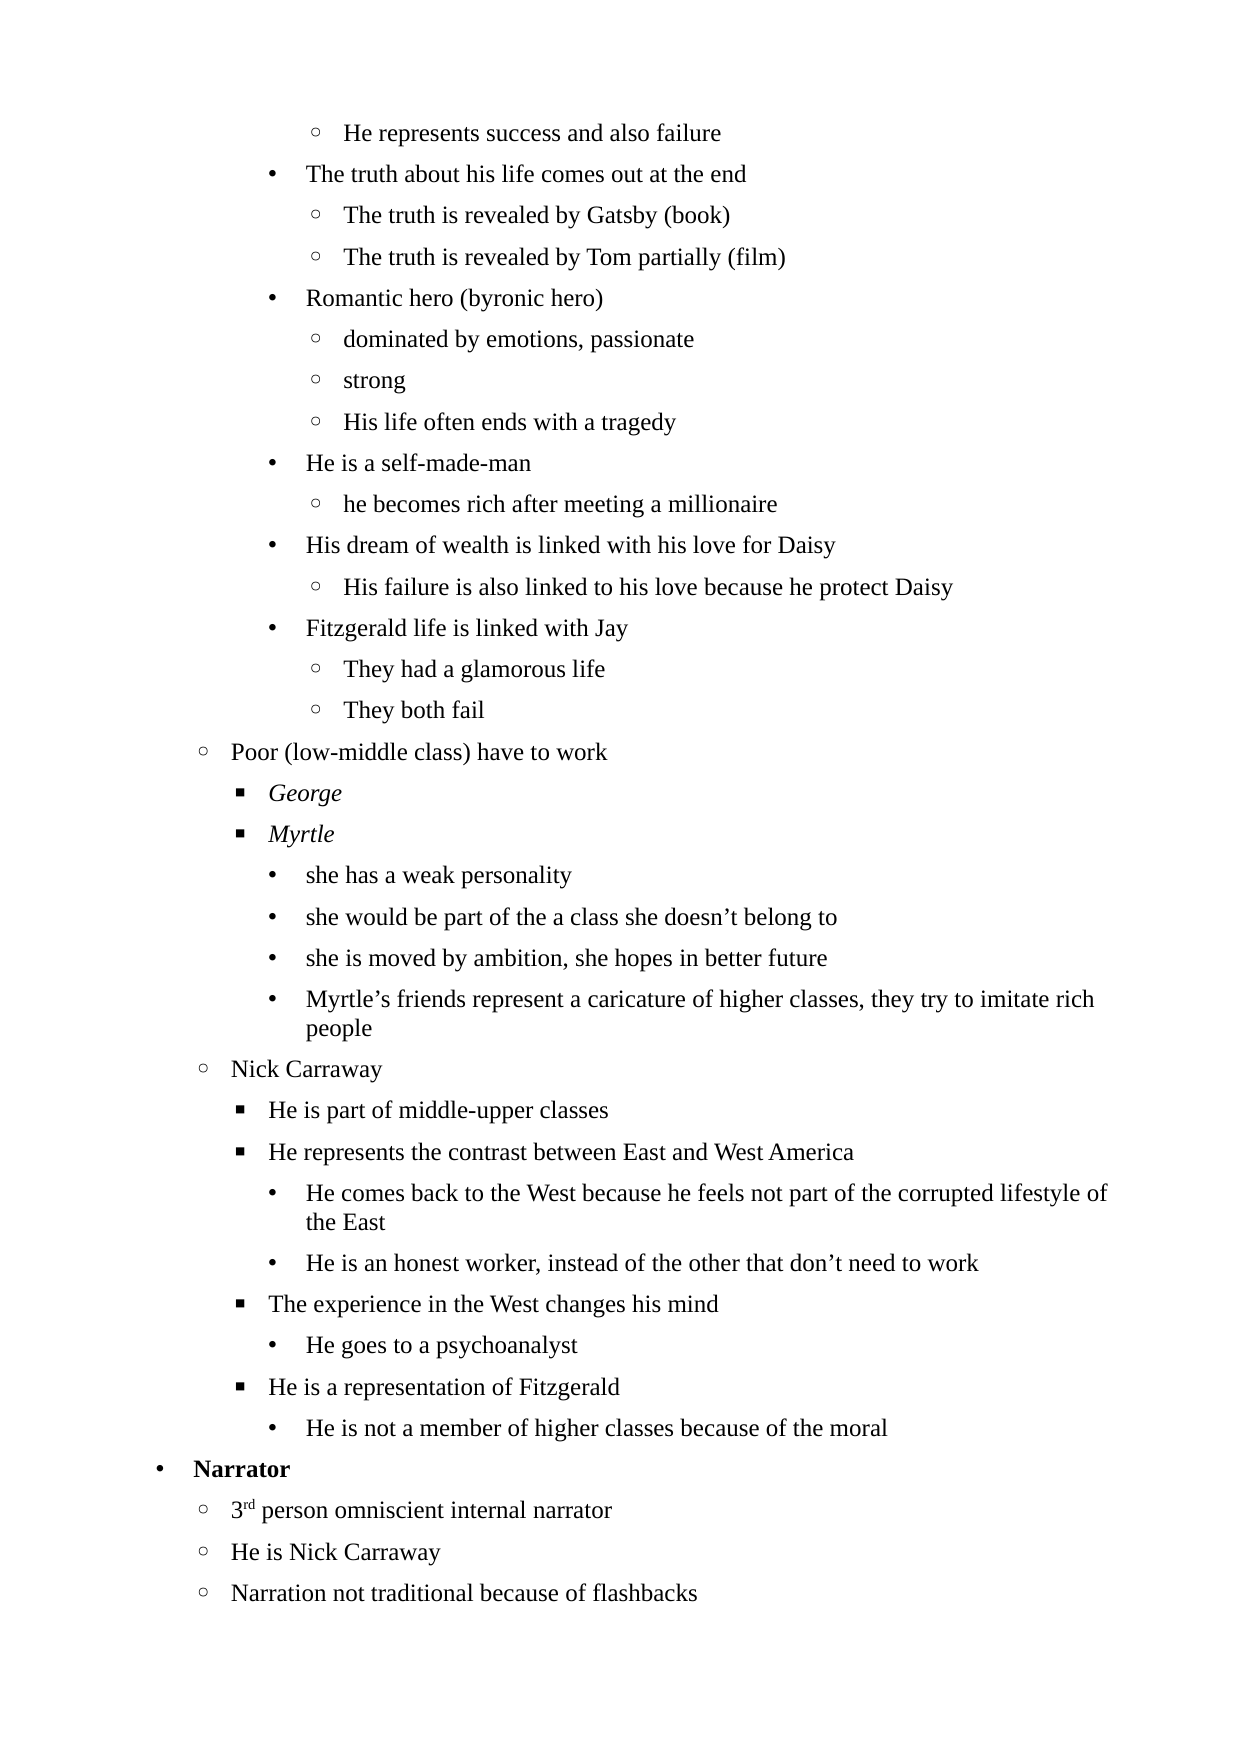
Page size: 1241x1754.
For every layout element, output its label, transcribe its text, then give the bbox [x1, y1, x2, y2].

list Nick Carraway [193, 1054, 1122, 1083]
list The experience in the West changes his mind [231, 1289, 1122, 1318]
list Narrator [156, 1454, 1122, 1483]
list His dream of wealth is linked with his love for Daisy [268, 531, 1122, 559]
list George [231, 778, 1122, 807]
list Myrtle [231, 819, 1122, 848]
list The truth about his life comes out at the end [268, 159, 1122, 188]
list He comes back to the West because he feels not part of the corrupted lifestyle of the East [268, 1178, 1122, 1236]
list The truth is revealed by Tom partially (film) [306, 242, 1122, 271]
list Fitzgerald life is linked with Jay [268, 613, 1122, 642]
list she has a weak personality [268, 861, 1122, 889]
list They both fail [306, 696, 1122, 724]
list she is moved by ambition, she hopes in better future [268, 943, 1122, 972]
list He goes to a psychoanalyst [268, 1331, 1122, 1359]
list He is part of middle-upper classes [231, 1096, 1122, 1124]
list He represents the contrast between East and West America [231, 1137, 1122, 1166]
list strong [306, 366, 1122, 394]
list He represents success and also failure [306, 118, 1122, 147]
list Myrtle’s friends represent a caricature of higher classes, they try to imitate rich people [268, 984, 1122, 1042]
list The truth is revealed by Gatsby (book) [306, 201, 1122, 229]
list He is Nick Carraway [193, 1537, 1122, 1566]
list He is an honest worker, instead of the other that don’t need to work [268, 1248, 1122, 1277]
list Romantic hero (byronic hero) [268, 283, 1122, 312]
list he becomes rich after meeting a millionaire [306, 489, 1122, 518]
list He is a representation of Fitzgerald [231, 1372, 1122, 1401]
list Narration not traditional because of flashbacks [193, 1578, 1122, 1607]
list They had a glamorous life [306, 654, 1122, 683]
list she would be part of the a class she doesn’t belong to [268, 902, 1122, 931]
list Poor (low-middle class) have to work [193, 737, 1122, 766]
list 3rd person omniscient internal narrator [193, 1496, 1122, 1524]
list He is not a member of higher classes because of the moral [268, 1413, 1122, 1442]
list He is a self-made-man [268, 448, 1122, 477]
list His life often ends with a tragedy [306, 407, 1122, 436]
list His failure is also linked to his love because he protect Daisy [306, 572, 1122, 601]
list dominated by emotions, passionate [306, 324, 1122, 353]
